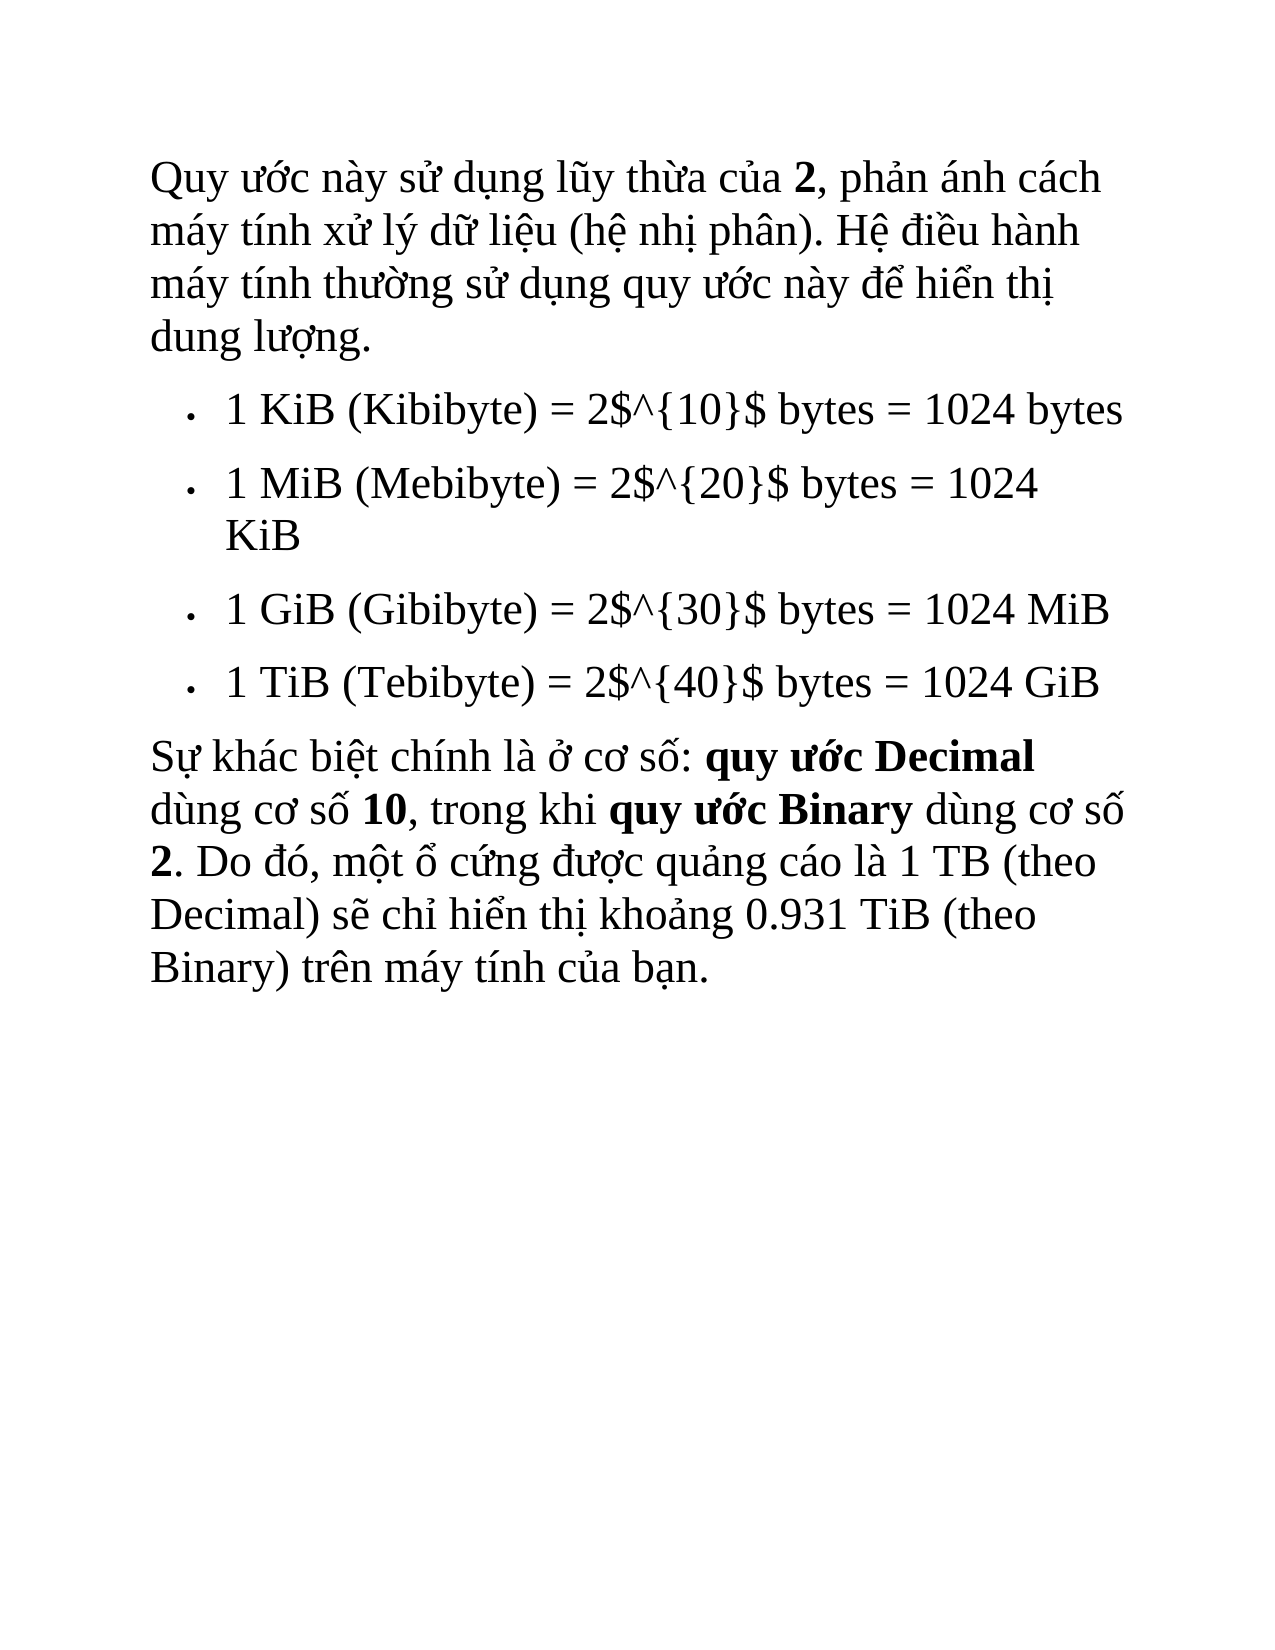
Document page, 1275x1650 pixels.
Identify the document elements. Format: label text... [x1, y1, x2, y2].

list 1 GiB (Gibibyte) = 2$^{30}$ bytes = 1024 MiB [187, 581, 1125, 634]
text Sự khác biệt chính là ở cơ số: quy ước Decimal dùng cơ số 10, trong khi quy ước Binary dùng cơ số 2. Do đó, một ổ cứng được quảng cáo là 1 TB (theo Decimal) sẽ chỉ hiển thị khoảng 0.931 TiB (theo Binary) trên máy tính của bạn. [150, 728, 1125, 992]
list 1 MiB (Mebibyte) = 2$^{20}$ bytes = 1024 KiB [187, 455, 1125, 561]
list 1 KiB (Kibibyte) = 2$^{10}$ bytes = 1024 bytes [187, 382, 1125, 434]
text Quy ước này sử dụng lũy thừa của 2, phản ánh cách máy tính xử lý dữ liệu (hệ nhị phân). Hệ điều hành máy tính thường sử dụng quy ước này để hiển thị dung lượng. [150, 150, 1125, 361]
list 1 TiB (Tebibyte) = 2$^{40}$ bytes = 1024 GiB [187, 655, 1125, 708]
